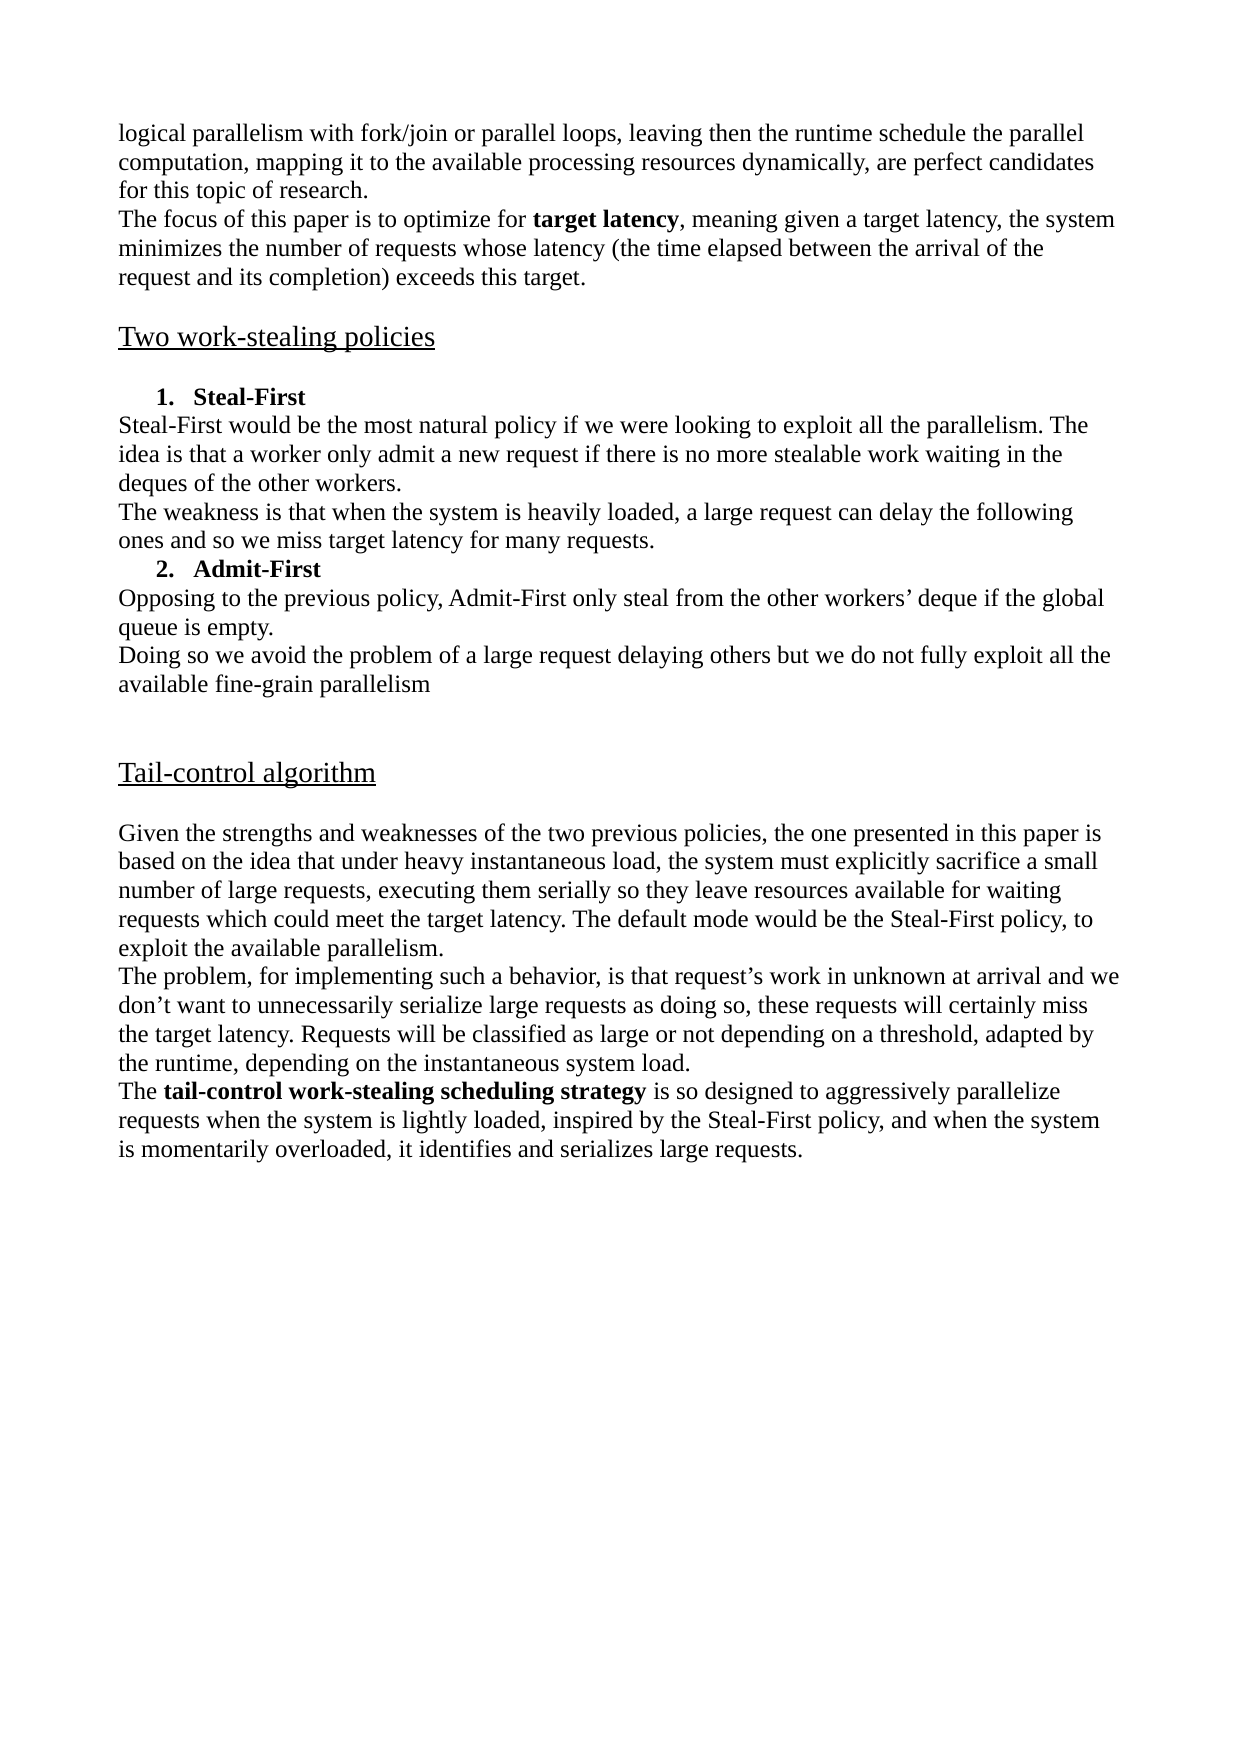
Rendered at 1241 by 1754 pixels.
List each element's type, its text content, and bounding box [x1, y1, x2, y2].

text The problem, for implementing such a behavior, is that request’s work in unknown at arrival and we don’t want to unnecessarily serialize large requests as doing so, these requests will certainly miss the target latency. Requests will be classified as large or not depending on a threshold, adapted by the runtime, depending on the instantaneous system load. [118, 961, 1122, 1076]
text Steal-First would be the most natural policy if we were looking to exploit all the parallelism. The idea is that a worker only admit a new request if there is no more stealable work waiting in the deques of the other workers. [118, 410, 1122, 497]
text The tail-control work-stealing scheduling strategy is so designed to aggressively parallelize requests when the system is lightly loaded, inspired by the Steal-First policy, and when the system is momentarily overloaded, it identifies and serializes large requests. [118, 1076, 1122, 1163]
text Tail-control algorithm [118, 755, 1122, 789]
text The weakness is that when the system is heavily loaded, a large request can delay the following ones and so we miss target latency for many requests. [118, 497, 1122, 554]
text Opposing to the previous policy, Admit-First only steal from the other workers’ deque if the global queue is empty. [118, 583, 1122, 640]
text Doing so we avoid the problem of a large request delaying others but we do not fully exploit all the available fine-grain parallelism [118, 640, 1122, 698]
text The focus of this paper is to optimize for target latency, meaning given a target latency, the system minimizes the number of requests whose latency (the time elapsed between the arrival of the request and its completion) exceeds this target. [118, 204, 1122, 291]
text Given the strengths and weaknesses of the two previous policies, the one presented in this paper is based on the idea that under heavy instantaneous load, the system must explicitly sacrifice a small number of large requests, executing them serially so they leave resources available for waiting requests which could meet the target latency. The default mode would be the Steal-First policy, to exploit the available parallelism. [118, 818, 1122, 961]
text Two work-stealing policies [118, 319, 1122, 353]
list Steal-First [156, 382, 1122, 410]
list Admit-First [156, 554, 1122, 583]
text logical parallelism with fork/join or parallel loops, leaving then the runtime schedule the parallel computation, mapping it to the available processing resources dynamically, are perfect candidates for this topic of research. [118, 118, 1122, 204]
